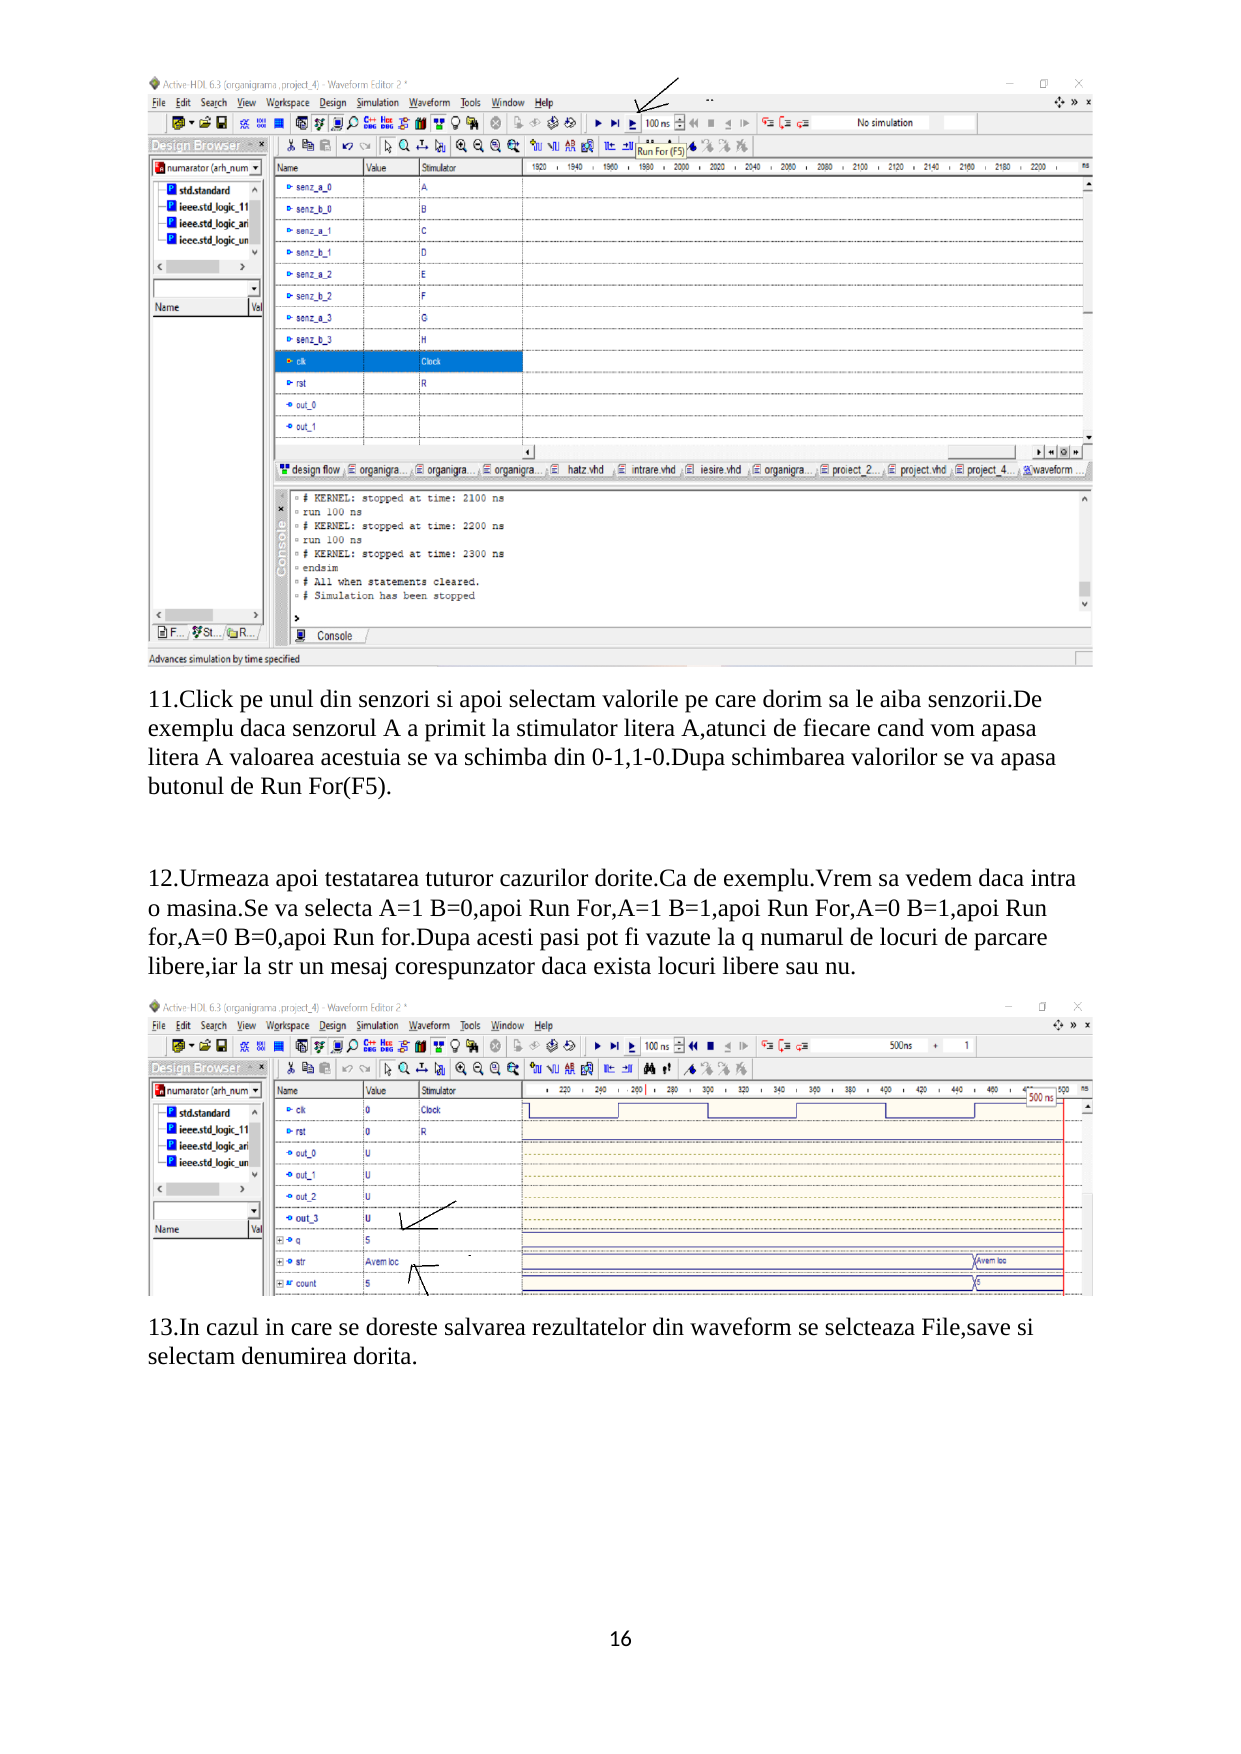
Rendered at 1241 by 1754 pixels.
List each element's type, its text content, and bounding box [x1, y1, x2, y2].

text 12.Urmeaza apoi testatarea tuturor cazurilor dorite.Ca de exemplu.Vrem sa vedem daca intra o masina.Se va selecta A=1 B=0,apoi Run For,A=1 B=1,apoi Run For,A=0 B=1,apoi Run for,A=0 B=0,apoi Run for.Dupa acesti pasi pot fi vazute la q numarul de locuri de parcare libere,iar la str un mesaj corespunzator daca exista locuri libere sau nu. [148, 863, 1093, 980]
text 11.Click pe unul din senzori si apoi selectam valorile pe care dorim sa le aiba senzorii.De exemplu daca senzorul A a primit la stimulator litera A,atunci de fiecare cand vom apasa litera A valoarea acestuia se va schimba din 0-1,1-0.Dupa schimbarea valorilor se va apasa butonul de Run For(F5). [148, 684, 1093, 800]
text 13.In cazul in care se doreste salvarea rezultatelor din waveform se selcteaza File,save si selectam denumirea dorita. [148, 1312, 1093, 1370]
